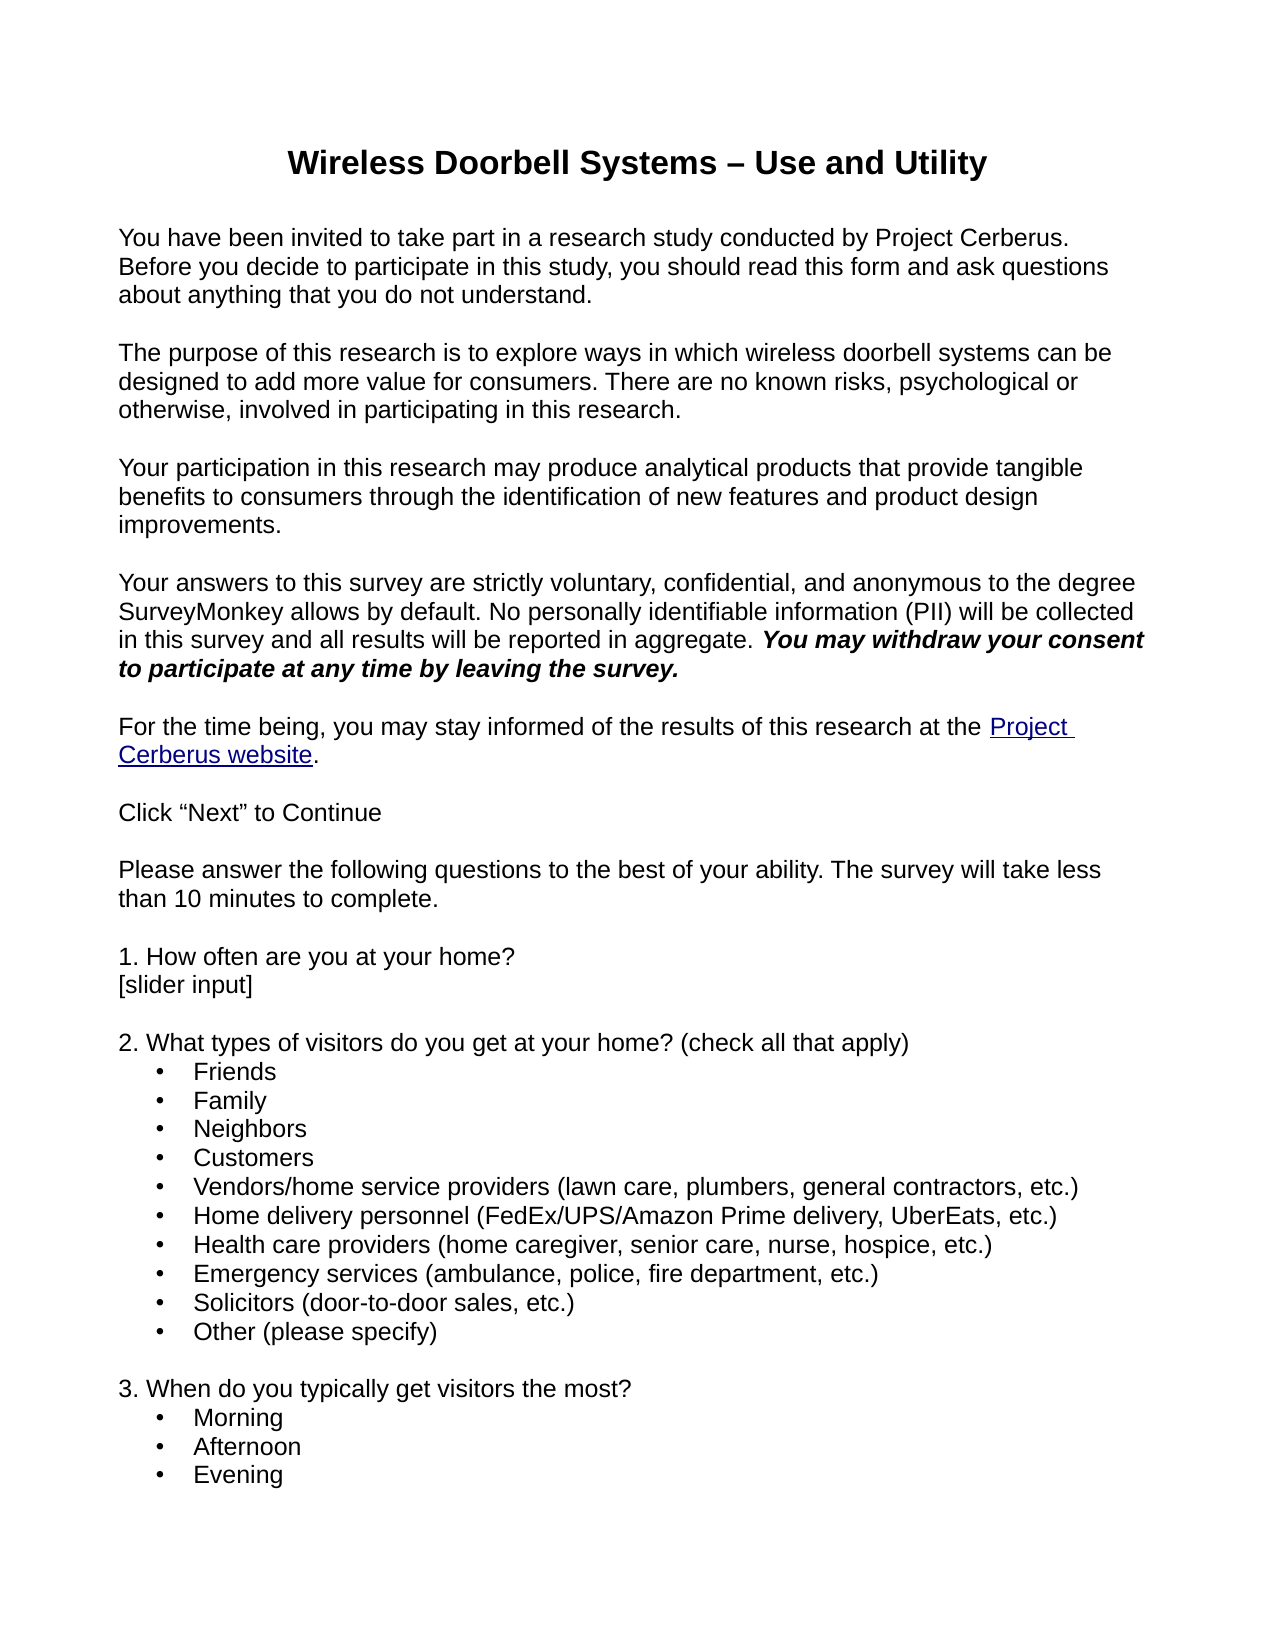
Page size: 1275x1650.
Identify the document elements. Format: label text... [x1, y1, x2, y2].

text For the time being, you may stay informed of the results of this research at the Project Cerberus website. [118, 712, 1157, 769]
list Health care providers (home caregiver, senior care, nurse, hospice, etc.) [156, 1230, 1157, 1259]
text You have been invited to take part in a research study conducted by Project Cerberus. Before you decide to participate in this study, you should read this form and ask questions about anything that you do not understand. [118, 223, 1157, 309]
list Vendors/home service providers (lawn care, plumbers, general contractors, etc.) [156, 1172, 1157, 1201]
list Evening [156, 1461, 1157, 1489]
text Please answer the following questions to the best of your ability. The survey will take less than 10 minutes to complete. [118, 856, 1157, 913]
text 2. What types of visitors do you get at your home? (check all that apply) [118, 1028, 1157, 1057]
list Friends [156, 1057, 1157, 1086]
text [slider input] [118, 971, 1157, 999]
list Morning [156, 1403, 1157, 1432]
subtitle Wireless Doorbell Systems – Use and Utility [118, 143, 1157, 182]
text Click “Next” to Continue [118, 798, 1157, 827]
list Neighbors [156, 1114, 1157, 1143]
text 3. When do you typically get visitors the most? [118, 1374, 1157, 1403]
list Solicitors (door-to-door sales, etc.) [156, 1288, 1157, 1316]
text 1. How often are you at your home? [118, 942, 1157, 971]
text Your answers to this survey are strictly voluntary, confidential, and anonymous to the degree SurveyMonkey allows by default. No personally identifiable information (PII) will be collected in this survey and all results will be reported in aggregate. You may withdraw your consent to participate at any time by leaving the survey. [118, 568, 1157, 683]
list Home delivery personnel (FedEx/UPS/Amazon Prime delivery, UberEats, etc.) [156, 1201, 1157, 1230]
text Your participation in this research may produce analytical products that provide tangible benefits to consumers through the identification of new features and product design improvements. [118, 453, 1157, 539]
list Emergency services (ambulance, police, fire department, etc.) [156, 1259, 1157, 1288]
list Afternoon [156, 1432, 1157, 1461]
list Family [156, 1086, 1157, 1114]
list Customers [156, 1143, 1157, 1172]
text The purpose of this research is to explore ways in which wireless doorbell systems can be designed to add more value for consumers. There are no known risks, psychological or otherwise, involved in participating in this research. [118, 338, 1157, 424]
list Other (please specify) [156, 1316, 1157, 1345]
